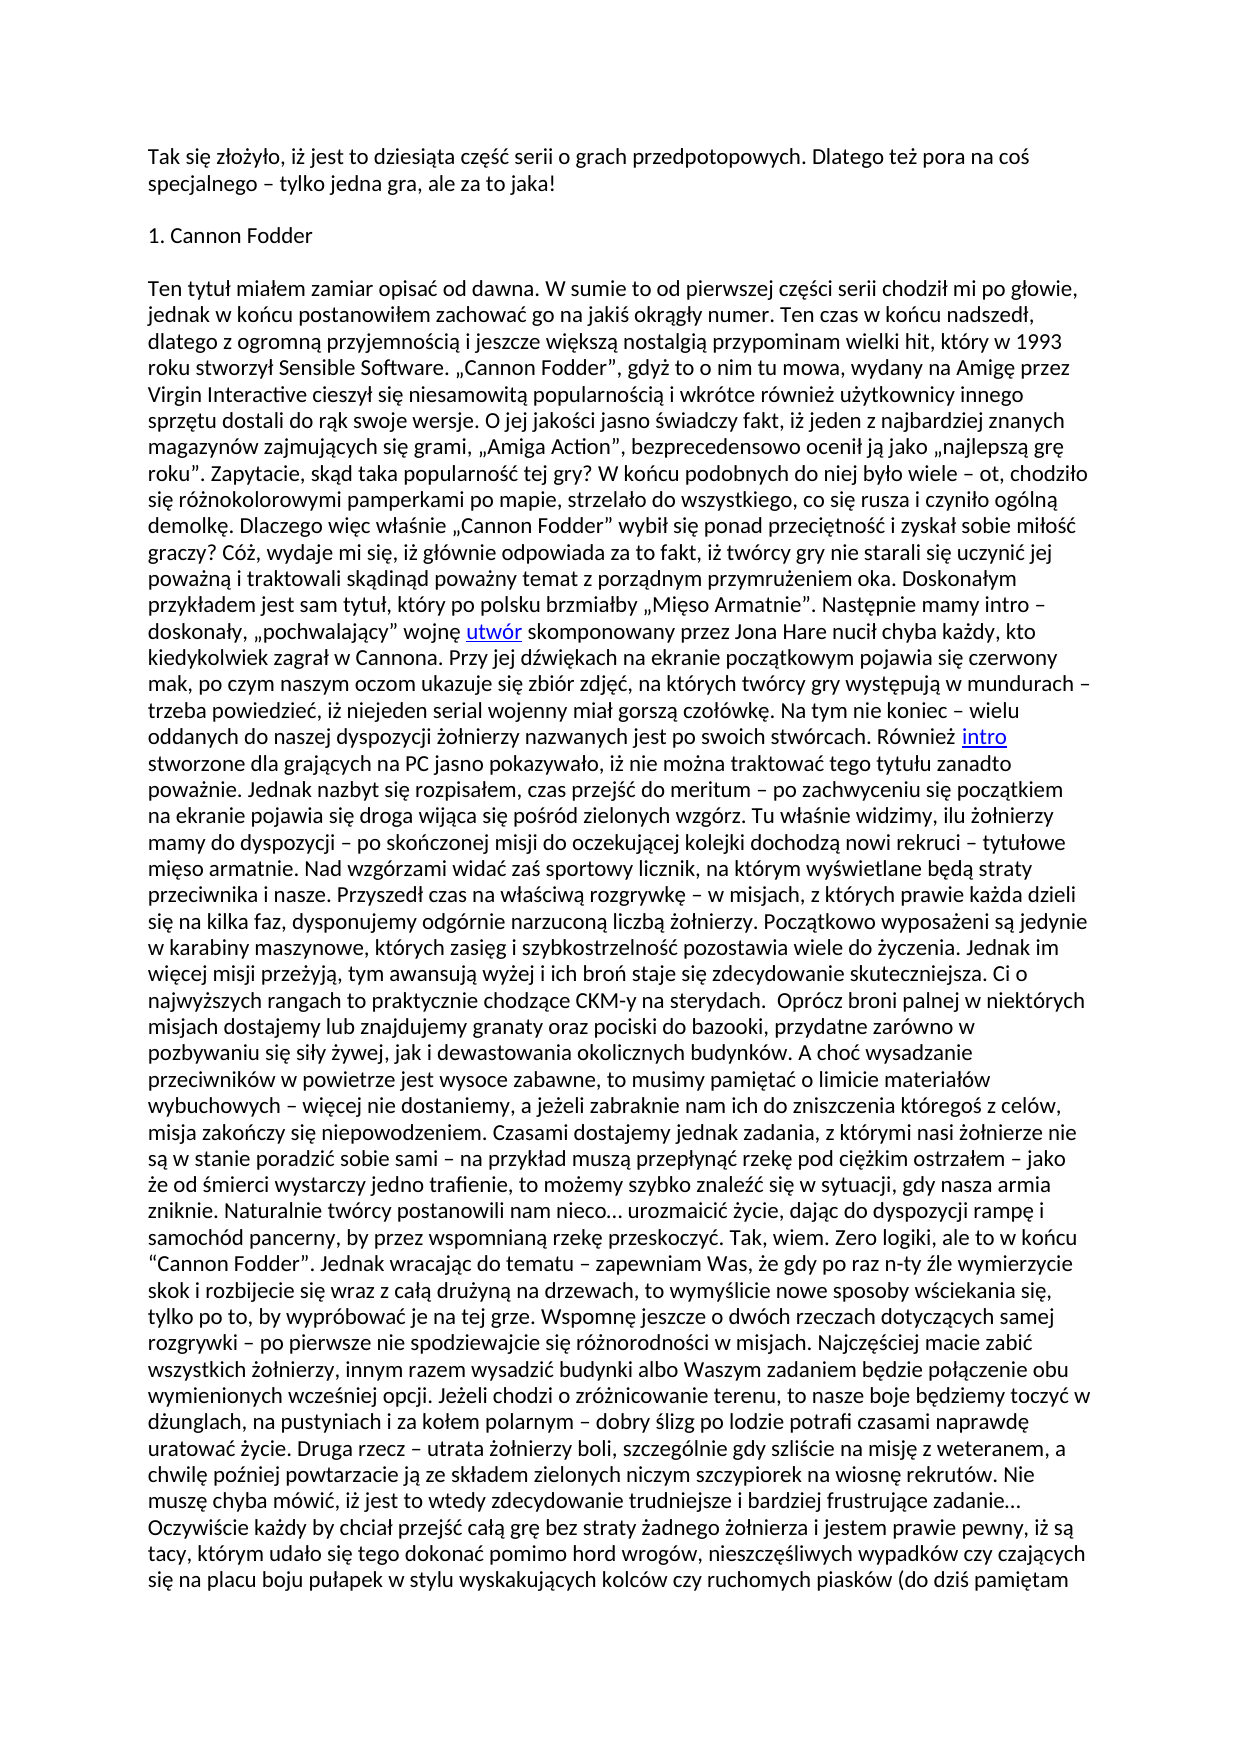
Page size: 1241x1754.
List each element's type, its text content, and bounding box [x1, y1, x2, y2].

text Ten tytuł miałem zamiar opisać od dawna. W sumie to od pierwszej części serii chodził mi po głowie, jednak w końcu postanowiłem zachować go na jakiś okrągły numer. Ten czas w końcu nadszedł, dlatego z ogromną przyjemnością i jeszcze większą nostalgią przypominam wielki hit, który w 1993 roku stworzył Sensible Software. „Cannon Fodder”, gdyż to o nim tu mowa, wydany na Amigę przez Virgin Interactive cieszył się niesamowitą popularnością i wkrótce również użytkownicy innego sprzętu dostali do rąk swoje wersje. O jej jakości jasno świadczy fakt, iż jeden z najbardziej znanych magazynów zajmujących się grami, „Amiga Action”, bezprecedensowo ocenił ją jako „najlepszą grę roku”. Zapytacie, skąd taka popularność tej gry? W końcu podobnych do niej było wiele – ot, chodziło się różnokolorowymi pamperkami po mapie, strzelało do wszystkiego, co się rusza i czyniło ogólną demolkę. Dlaczego więc właśnie „Cannon Fodder” wybił się ponad przeciętność i zyskał sobie miłość graczy? Cóż, wydaje mi się, iż głównie odpowiada za to fakt, iż twórcy gry nie starali się uczynić jej poważną i traktowali skądinąd poważny temat z porządnym przymrużeniem oka. Doskonałym przykładem jest sam tytuł, który po polsku brzmiałby „Mięso Armatnie”. Następnie mamy intro – doskonały, „pochwalający” wojnę utwór skomponowany przez Jona Hare nucił chyba każdy, kto kiedykolwiek zagrał w Cannona. Przy jej dźwiękach na ekranie początkowym pojawia się czerwony mak, po czym naszym oczom ukazuje się zbiór zdjęć, na których twórcy gry występują w mundurach – trzeba powiedzieć, iż niejeden serial wojenny miał gorszą czołówkę. Na tym nie koniec – wielu oddanych do naszej dyspozycji żołnierzy nazwanych jest po swoich stwórcach. Również intro stworzone dla grających na PC jasno pokazywało, iż nie można traktować tego tytułu zanadto poważnie. Jednak nazbyt się rozpisałem, czas przejść do meritum – po zachwyceniu się początkiem na ekranie pojawia się droga wijąca się pośród zielonych wzgórz. Tu właśnie widzimy, ilu żołnierzy mamy do dyspozycji – po skończonej misji do oczekującej kolejki dochodzą nowi rekruci – tytułowe mięso armatnie. Nad wzgórzami widać zaś sportowy licznik, na którym wyświetlane będą straty przeciwnika i nasze. Przyszedł czas na właściwą rozgrywkę – w misjach, z których prawie każda dzieli się na kilka faz, dysponujemy odgórnie narzuconą liczbą żołnierzy. Początkowo wyposażeni są jedynie w karabiny maszynowe, których zasięg i szybkostrzelność pozostawia wiele do życzenia. Jednak im więcej misji przeżyją, tym awansują wyżej i ich broń staje się zdecydowanie skuteczniejsza. Ci o najwyższych rangach to praktycznie chodzące CKM-y na sterydach. Oprócz broni palnej w niektórych misjach dostajemy lub znajdujemy granaty oraz pociski do bazooki, przydatne zarówno w pozbywaniu się siły żywej, jak i dewastowania okolicznych budynków. A choć wysadzanie przeciwników w powietrze jest wysoce zabawne, to musimy pamiętać o limicie materiałów wybuchowych – więcej nie dostaniemy, a jeżeli zabraknie nam ich do zniszczenia któregoś z celów, misja zakończy się niepowodzeniem. Czasami dostajemy jednak zadania, z którymi nasi żołnierze nie są w stanie poradzić sobie sami – na przykład muszą przepłynąć rzekę pod ciężkim ostrzałem – jako że od śmierci wystarczy jedno trafienie, to możemy szybko znaleźć się w sytuacji, gdy nasza armia zniknie. Naturalnie twórcy postanowili nam nieco… urozmaicić życie, dając do dyspozycji rampę i samochód pancerny, by przez wspomnianą rzekę przeskoczyć. Tak, wiem. Zero logiki, ale to w końcu “Cannon Fodder”. Jednak wracając do tematu – zapewniam Was, że gdy po raz n-ty źle wymierzycie skok i rozbijecie się wraz z całą drużyną na drzewach, to wymyślicie nowe sposoby wściekania się, tylko po to, by wypróbować je na tej grze. Wspomnę jeszcze o dwóch rzeczach dotyczących samej rozgrywki – po pierwsze nie spodziewajcie się różnorodności w misjach. Najczęściej macie zabić wszystkich żołnierzy, innym razem wysadzić budynki albo Waszym zadaniem będzie połączenie obu wymienionych wcześniej opcji. Jeżeli chodzi o zróżnicowanie terenu, to nasze boje będziemy toczyć w dżunglach, na pustyniach i za kołem polarnym – dobry ślizg po lodzie potrafi czasami naprawdę uratować życie. Druga rzecz – utrata żołnierzy boli, szczególnie gdy szliście na misję z weteranem, a chwilę poźniej powtarzacie ją ze składem zielonych niczym szczypiorek na wiosnę rekrutów. Nie muszę chyba mówić, iż jest to wtedy zdecydowanie trudniejsze i bardziej frustrujące zadanie… Oczywiście każdy by chciał przejść całą grę bez straty żadnego żołnierza i jestem prawie pewny, iż są tacy, którym udało się tego dokonać pomimo hord wrogów, nieszczęśliwych wypadków czy czających się na placu boju pułapek w stylu wyskakujących kolców czy ruchomych piasków (do dziś pamiętam [148, 279, 1093, 1594]
text Tak się złożyło, iż jest to dziesiąta część serii o grach przedpotopowych. Dlatego też pora na coś specjalnego – tylko jedna gra, ale za to jaka! [148, 148, 1093, 197]
text 1. Cannon Fodder [148, 227, 1093, 249]
